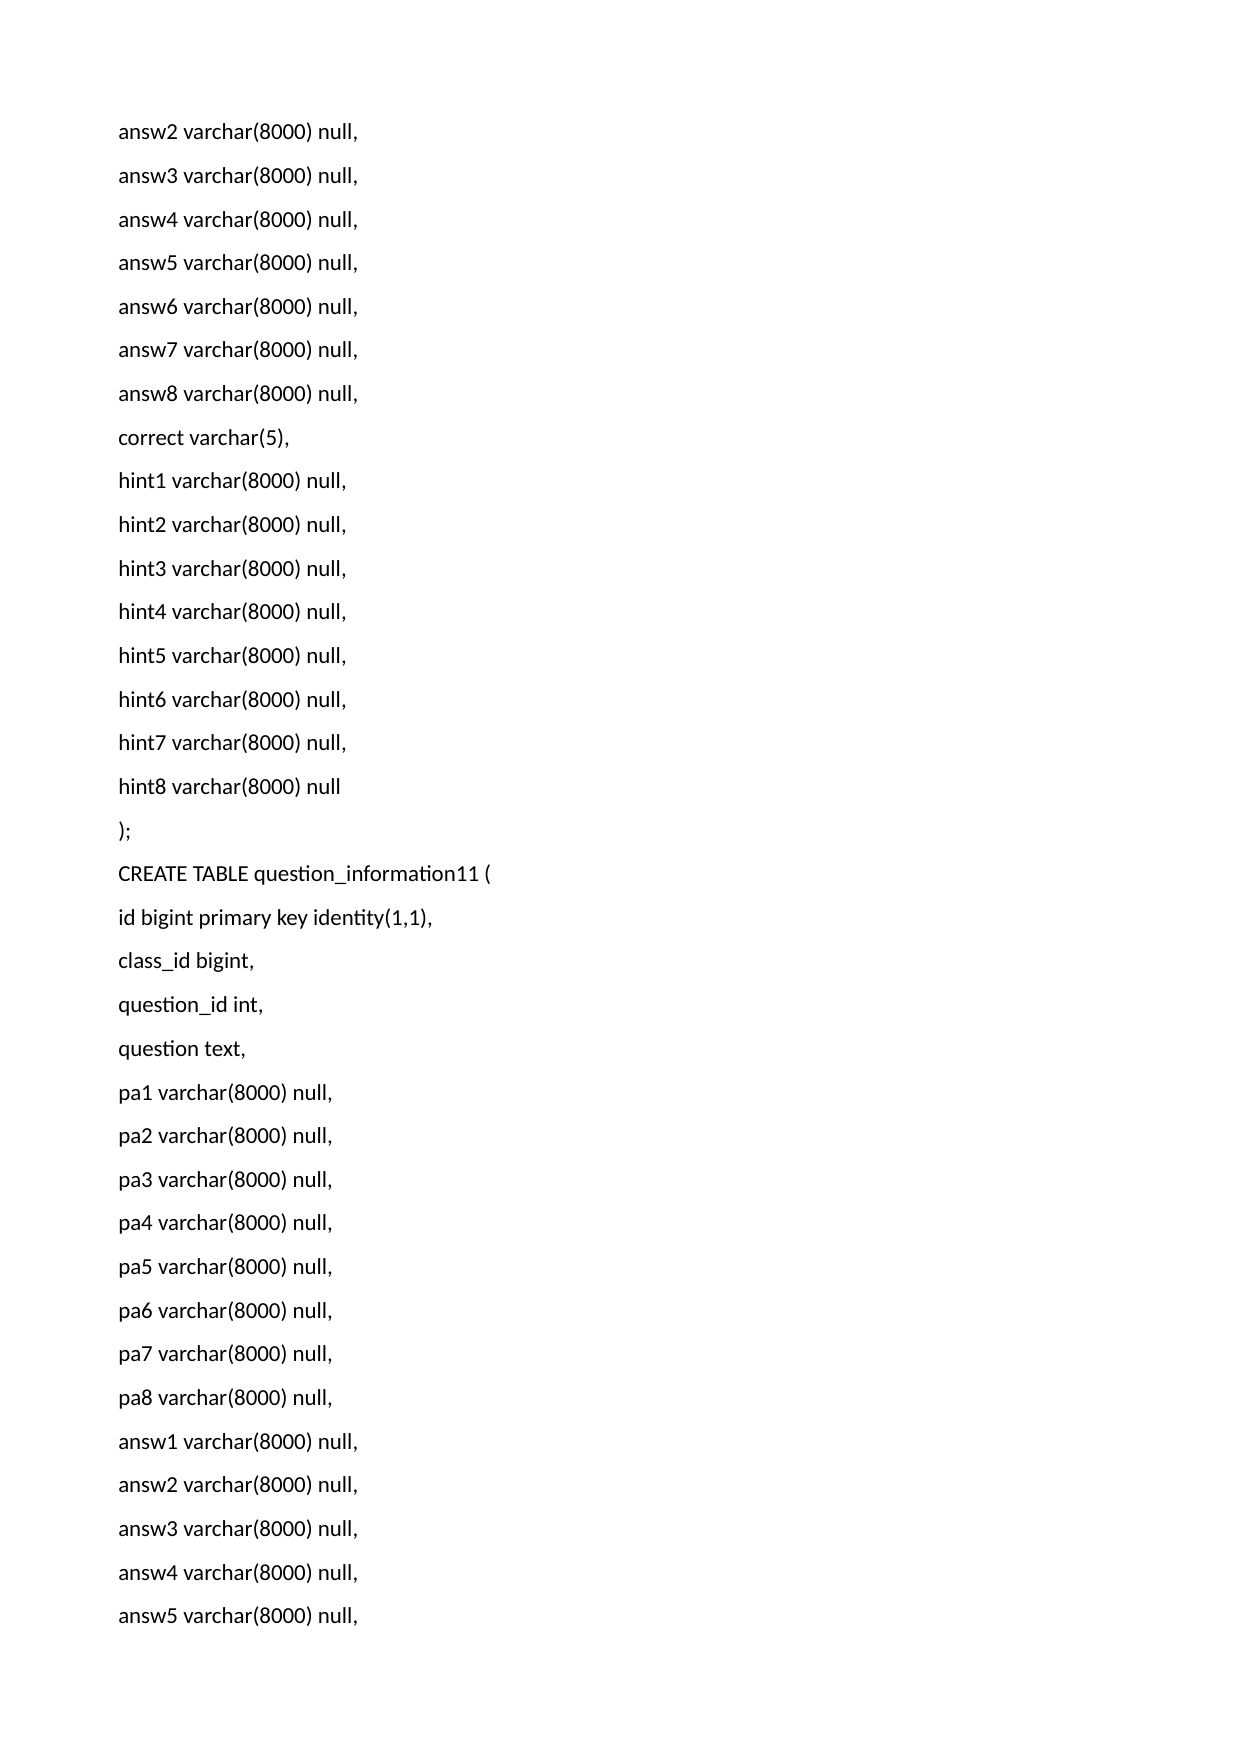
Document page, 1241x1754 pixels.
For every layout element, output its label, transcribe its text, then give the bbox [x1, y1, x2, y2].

text hint2 varchar(8000) null, [118, 511, 1122, 538]
text answ8 varchar(8000) null, [118, 380, 1122, 407]
text answ3 varchar(8000) null, [118, 1515, 1122, 1542]
text class_id bigint, [118, 947, 1122, 974]
text question_id int, [118, 991, 1122, 1018]
text hint4 varchar(8000) null, [118, 598, 1122, 625]
text pa5 varchar(8000) null, [118, 1253, 1122, 1280]
text ); [118, 816, 1122, 843]
text answ3 varchar(8000) null, [118, 162, 1122, 189]
text pa7 varchar(8000) null, [118, 1340, 1122, 1367]
text pa8 varchar(8000) null, [118, 1384, 1122, 1411]
text pa6 varchar(8000) null, [118, 1297, 1122, 1323]
text answ2 varchar(8000) null, [118, 1471, 1122, 1498]
text answ5 varchar(8000) null, [118, 1602, 1122, 1629]
text hint5 varchar(8000) null, [118, 642, 1122, 669]
text hint7 varchar(8000) null, [118, 729, 1122, 756]
text answ4 varchar(8000) null, [118, 1558, 1122, 1585]
text answ7 varchar(8000) null, [118, 336, 1122, 363]
text correct varchar(5), [118, 424, 1122, 451]
text pa3 varchar(8000) null, [118, 1166, 1122, 1193]
text pa1 varchar(8000) null, [118, 1078, 1122, 1105]
text answ5 varchar(8000) null, [118, 249, 1122, 276]
text hint1 varchar(8000) null, [118, 467, 1122, 494]
text pa2 varchar(8000) null, [118, 1122, 1122, 1149]
text question text, [118, 1035, 1122, 1062]
text hint3 varchar(8000) null, [118, 554, 1122, 582]
text id bigint primary key identity(1,1), [118, 904, 1122, 931]
text answ1 varchar(8000) null, [118, 1427, 1122, 1454]
text pa4 varchar(8000) null, [118, 1209, 1122, 1236]
text hint6 varchar(8000) null, [118, 686, 1122, 712]
text answ2 varchar(8000) null, [118, 118, 1122, 145]
text hint8 varchar(8000) null [118, 773, 1122, 800]
text CREATE TABLE question_information11 ( [118, 860, 1122, 887]
text answ4 varchar(8000) null, [118, 205, 1122, 232]
text answ6 varchar(8000) null, [118, 293, 1122, 320]
